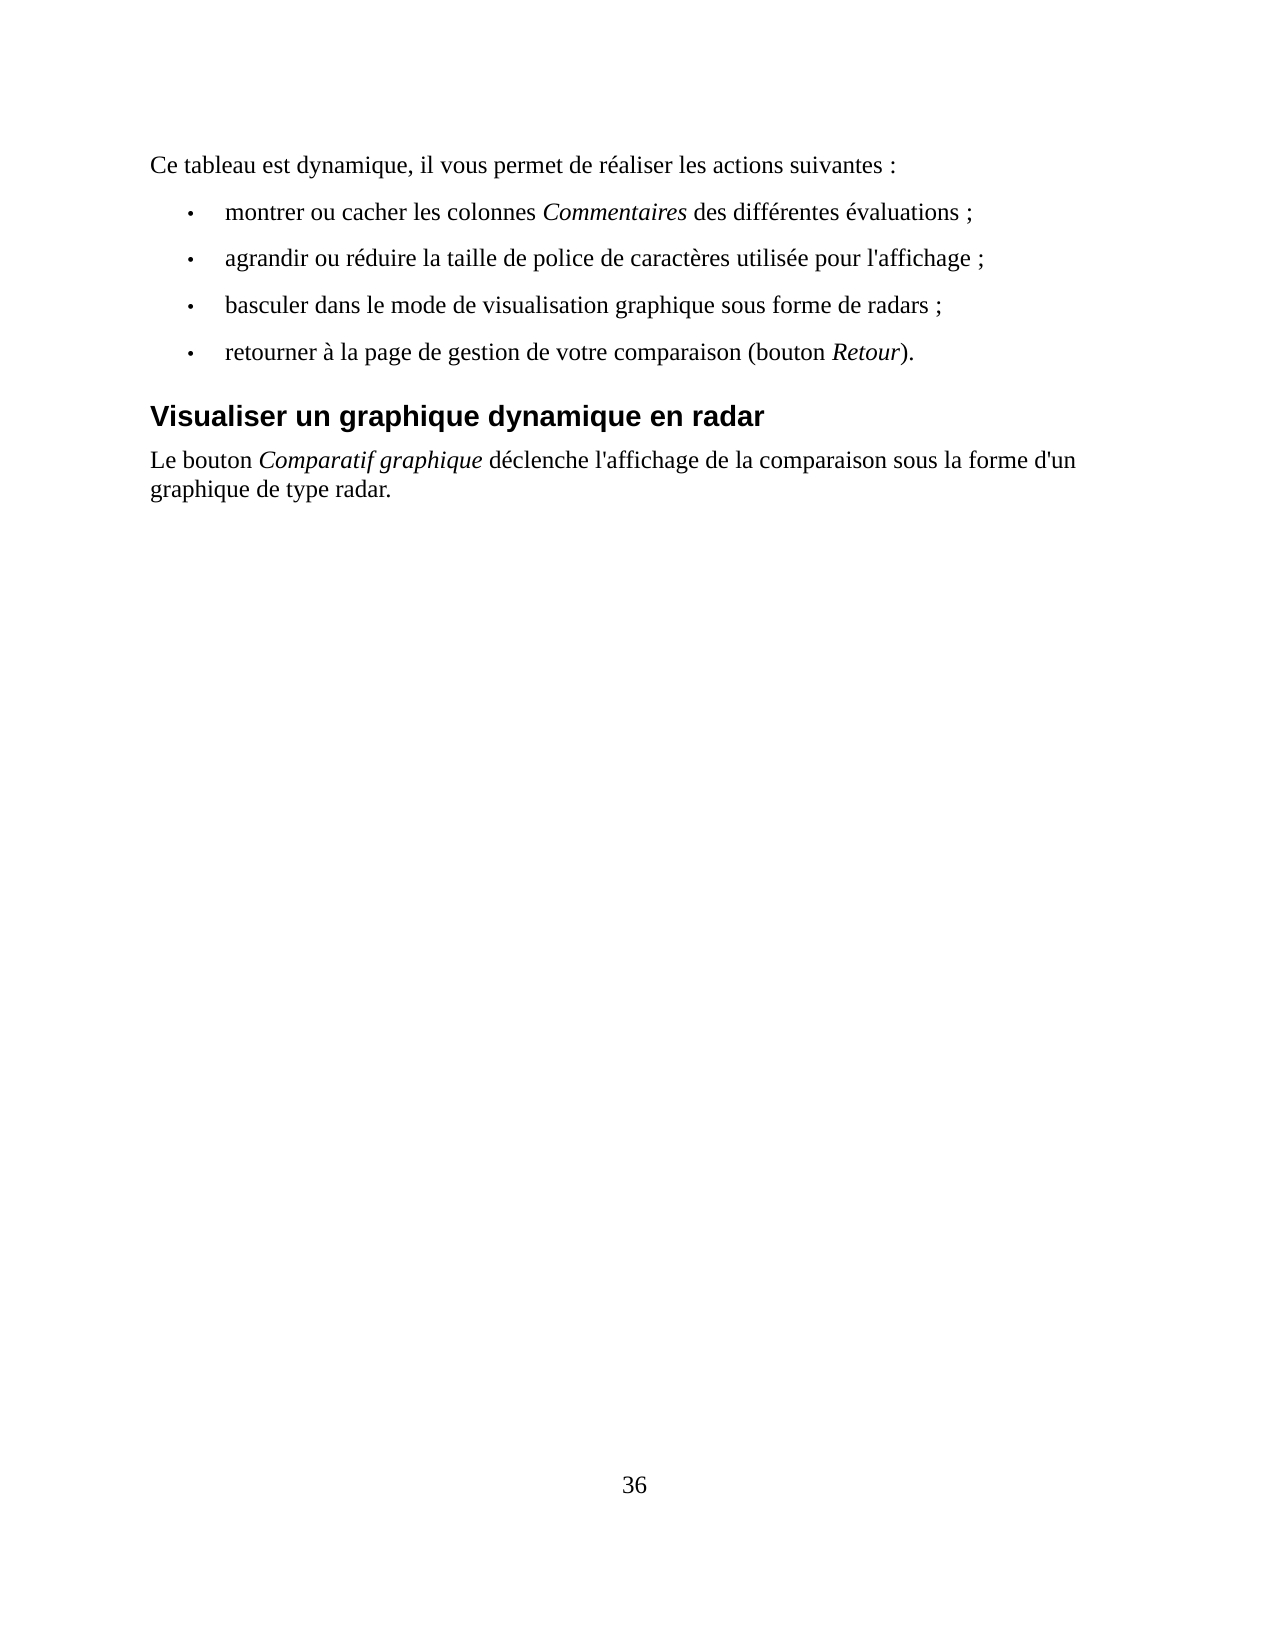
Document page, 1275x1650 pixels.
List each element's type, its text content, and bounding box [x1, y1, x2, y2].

list retourner à la page de gestion de votre comparaison (bouton Retour). [187, 337, 1125, 365]
text Le bouton Comparatif graphique déclenche l'affichage de la comparaison sous la forme d'un graphique de type radar. [150, 445, 1125, 503]
list montrer ou cacher les colonnes Commentaires des différentes évaluations ; [187, 197, 1125, 225]
text Ce tableau est dynamique, il vous permet de réaliser les actions suivantes : [150, 150, 1125, 179]
list agrandir ou réduire la taille de police de caractères utilisée pour l'affichage ; [187, 243, 1125, 272]
list basculer dans le mode de visualisation graphique sous forme de radars ; [187, 290, 1125, 319]
subtitle Visualiser un graphique dynamique en radar [150, 399, 1125, 433]
